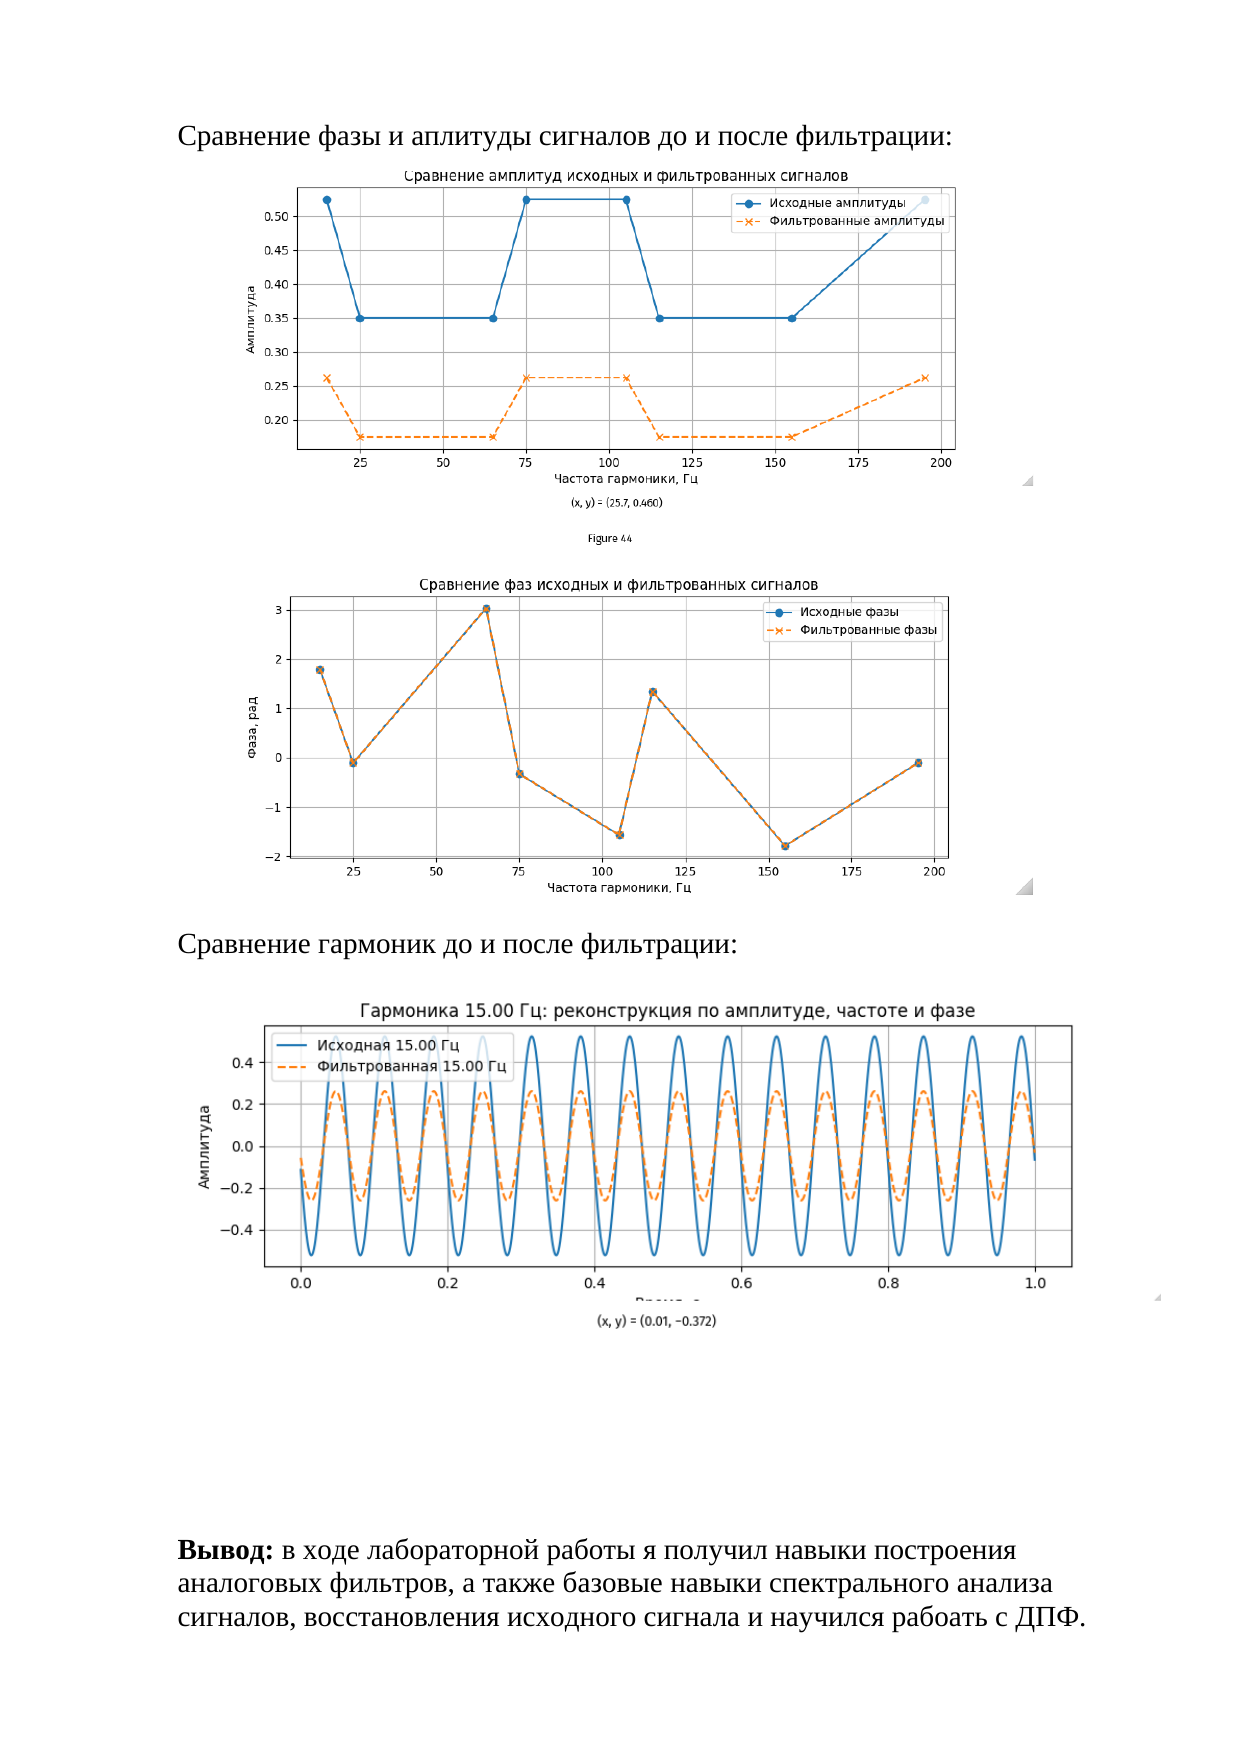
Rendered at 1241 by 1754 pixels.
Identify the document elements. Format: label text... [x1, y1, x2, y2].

text Сравнение гармоник до и после фильтрации: [177, 927, 1152, 960]
text Вывод: в ходе лабораторной работы я получил навыки построения аналоговых фильтров, а также базовые навыки спектрального анализа сигналов, восстановления исходного сигнала и научился рабоать с ДПФ. [177, 1532, 1152, 1632]
picture [186, 992, 1161, 1331]
picture [237, 171, 1034, 898]
text Сравнение фазы и аплитуды сигналов до и после фильтрации: [177, 118, 1152, 152]
